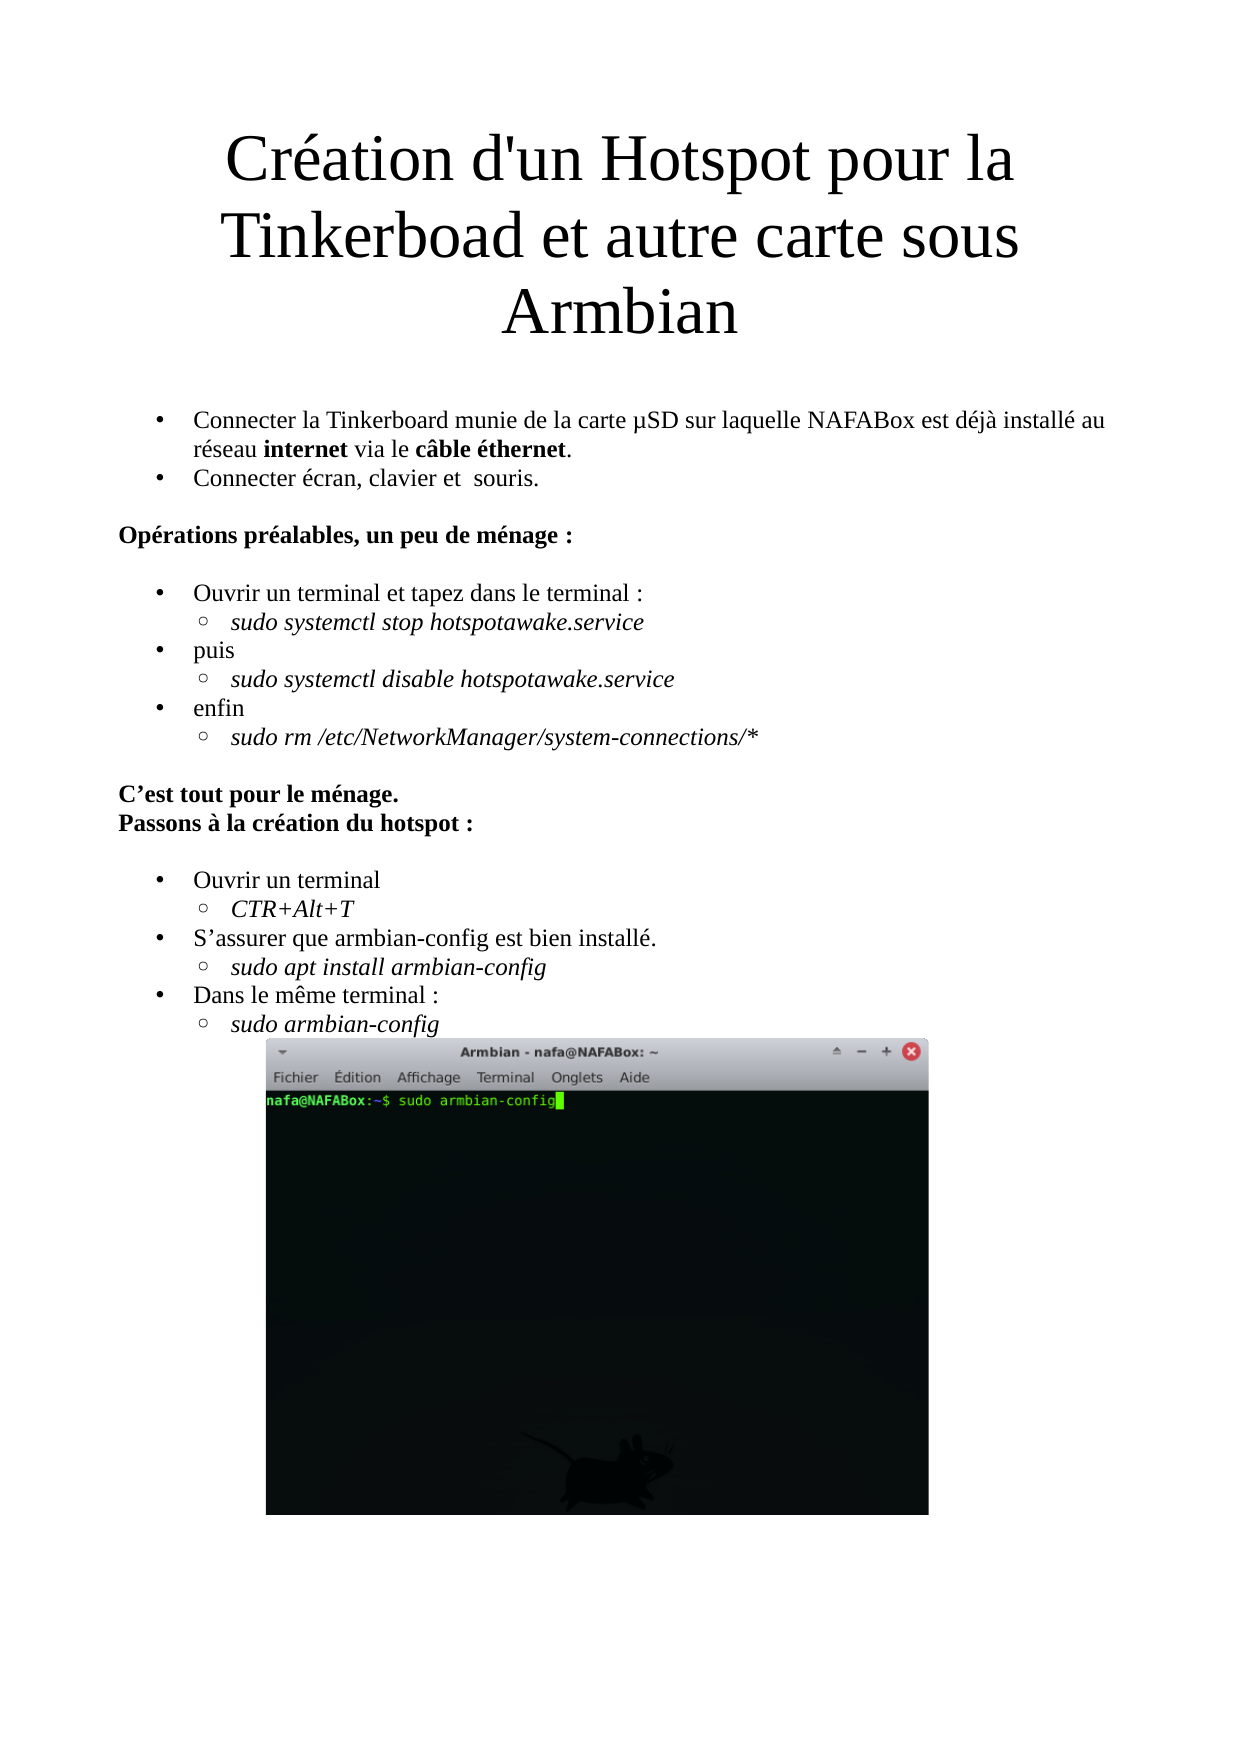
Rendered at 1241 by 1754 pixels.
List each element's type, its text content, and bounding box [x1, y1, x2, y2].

list Dans le même terminal : [156, 981, 1122, 1009]
list CTR+Alt+T [193, 894, 1122, 923]
text Création d'un Hotspot pour la Tinkerboad et autre carte sous Armbian [118, 118, 1122, 348]
list Connecter la Tinkerboard munie de la carte µSD sur laquelle NAFABox est déjà installé au réseau internet via le câble éthernet. [156, 406, 1122, 463]
picture [265, 1038, 929, 1515]
text Passons à la création du hotspot : [118, 808, 1122, 837]
list sudo rm /etc/NetworkManager/system-connections/* [193, 722, 1122, 751]
list S’assurer que armbian-config est bien installé. [156, 923, 1122, 952]
list sudo armbian-config [193, 1009, 1122, 1038]
list Ouvrir un terminal et tapez dans le terminal : [156, 578, 1122, 607]
list enfin [156, 693, 1122, 722]
list sudo apt install armbian-config [193, 952, 1122, 981]
text Opérations préalables, un peu de ménage : [118, 521, 1122, 549]
list sudo systemctl disable hotspotawake.service [193, 664, 1122, 693]
text C’est tout pour le ménage. [118, 779, 1122, 808]
list Ouvrir un terminal [156, 866, 1122, 894]
list Connecter écran, clavier et souris. [156, 463, 1122, 492]
list sudo systemctl stop hotspotawake.service [193, 607, 1122, 636]
list puis [156, 636, 1122, 664]
